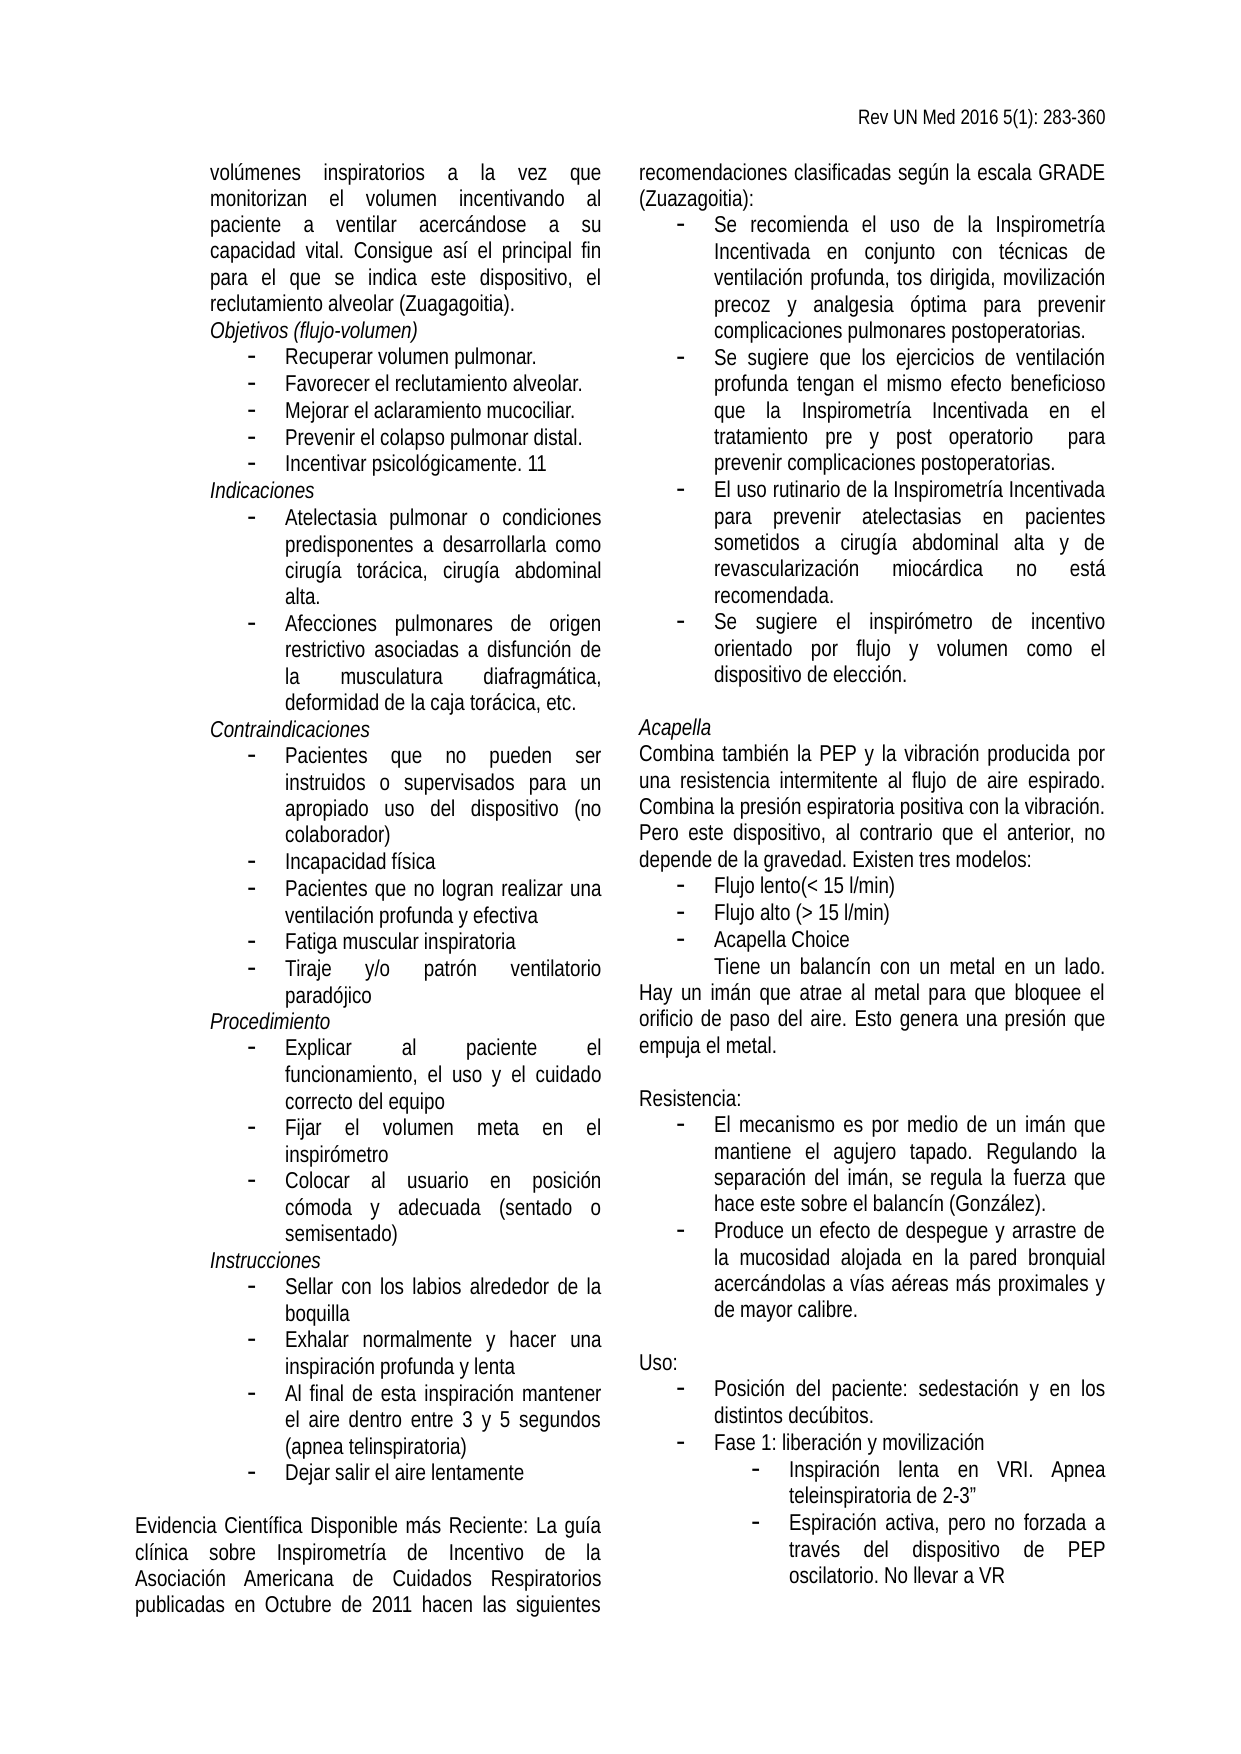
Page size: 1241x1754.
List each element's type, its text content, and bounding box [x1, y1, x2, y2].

list Fase 1: liberación y movilización [676, 1429, 1106, 1456]
list El mecanismo es por medio de un imán que mantiene el agujero tapado. Regulando la separación del imán, se regula la fuerza que hace este sobre el balancín (González). [676, 1111, 1106, 1217]
text Tiene un balancín con un metal en un lado. Hay un imán que atrae al metal para que bloquee el orificio de paso del aire. Esto genera una presión que empuja el metal. [639, 953, 1106, 1058]
list Posición del paciente: sedestación y en los distintos decúbitos. [676, 1375, 1106, 1429]
text Procedimiento [135, 1008, 601, 1034]
text Resistencia: [639, 1084, 1106, 1111]
list Inspiración lenta en VRI. Apnea teleinspiratoria de 2-3” [751, 1456, 1106, 1509]
list Sellar con los labios alrededor de la boquilla [247, 1273, 601, 1326]
list Se sugiere el inspirómetro de incentivo orientado por flujo y volumen como el dispositivo de elección. [676, 608, 1106, 688]
list Favorecer el reclutamiento alveolar. [247, 370, 601, 397]
list volúmenes inspiratorios a la vez que monitorizan el volumen incentivando al paciente a ventilar acercándose a su capacidad vital. Consigue así el principal fin para el que se indica este dispositivo, el reclutamiento alveolar (Zuagagoitia). [172, 158, 601, 317]
list El uso rutinario de la Inspirometría Incentivada para prevenir atelectasias en pacientes sometidos a cirugía abdominal alta y de revascularización miocárdica no está recomendada. [676, 476, 1106, 608]
list Atelectasia pulmonar o condiciones predisponentes a desarrollarla como cirugía torácica, cirugía abdominal alta. [247, 504, 601, 609]
list Se sugiere que los ejercicios de ventilación profunda tengan el mismo efecto beneficioso que la Inspirometría Incentivada en el tratamiento pre y post operatorio para prevenir complicaciones postoperatorias. [676, 343, 1106, 476]
list Mejorar el aclaramiento mucociliar. [247, 397, 601, 423]
text recomendaciones clasificadas según la escala GRADE (Zuazagoitia): [639, 158, 1106, 211]
list Produce un efecto de despegue y arrastre de la mucosidad alojada en la pared bronquial acercándolas a vías aéreas más proximales y de mayor calibre. [676, 1217, 1106, 1323]
list Al final de esta inspiración mantener el aire dentro entre 3 y 5 segundos (apnea telinspiratoria) [247, 1379, 601, 1459]
list Fijar el volumen meta en el inspirómetro [247, 1114, 601, 1167]
list Flujo alto (> 15 l/min) [676, 899, 1106, 926]
list Flujo lento(< 15 l/min) [676, 872, 1106, 899]
text Indicaciones [135, 477, 601, 504]
text Objetivos (flujo-volumen) [135, 317, 601, 343]
list Se recomienda el uso de la Inspirometría Incentivada en conjunto con técnicas de ventilación profunda, tos dirigida, movilización precoz y analgesia óptima para prevenir complicaciones pulmonares postoperatorias. [676, 211, 1106, 343]
text Instrucciones [135, 1247, 601, 1273]
text Contraindicaciones [135, 716, 601, 742]
text Evidencia Científica Disponible más Reciente: La guía clínica sobre Inspirometría de Incentivo de la Asociación Americana de Cuidados Respiratorios publicadas en Octubre de 2011 hacen las siguientes [135, 1512, 601, 1618]
list Incapacidad física [247, 848, 601, 875]
list Pacientes que no logran realizar una ventilación profunda y efectiva [247, 875, 601, 928]
text Combina también la PEP y la vibración producida por una resistencia intermitente al flujo de aire espirado. Combina la presión espiratoria positiva con la vibración. Pero este dispositivo, al contrario que el anterior, no depende de la gravedad. Existen tres modelos: [639, 740, 1106, 872]
text Acapella [639, 714, 1106, 740]
list Acapella Choice [676, 926, 1106, 953]
list Fatiga muscular inspiratoria [247, 928, 601, 955]
text Uso: [639, 1349, 1106, 1375]
list Explicar al paciente el funcionamiento, el uso y el cuidado correcto del equipo [247, 1034, 601, 1114]
list Tiraje y/o patrón ventilatorio paradójico [247, 955, 601, 1008]
list Dejar salir el aire lentamente [247, 1459, 601, 1486]
list Recuperar volumen pulmonar. [247, 343, 601, 370]
list Incentivar psicológicamente. 11 [247, 450, 601, 477]
list Afecciones pulmonares de origen restrictivo asociadas a disfunción de la musculatura diafragmática, deformidad de la caja torácica, etc. [247, 609, 601, 716]
list Pacientes que no pueden ser instruidos o supervisados para un apropiado uso del dispositivo (no colaborador) [247, 742, 601, 848]
list Exhalar normalmente y hacer una inspiración profunda y lenta [247, 1326, 601, 1379]
list Prevenir el colapso pulmonar distal. [247, 423, 601, 450]
list Colocar al usuario en posición cómoda y adecuada (sentado o semisentado) [247, 1167, 601, 1247]
list Espiración activa, pero no forzada a través del dispositivo de PEP oscilatorio. No llevar a VR [751, 1509, 1106, 1588]
